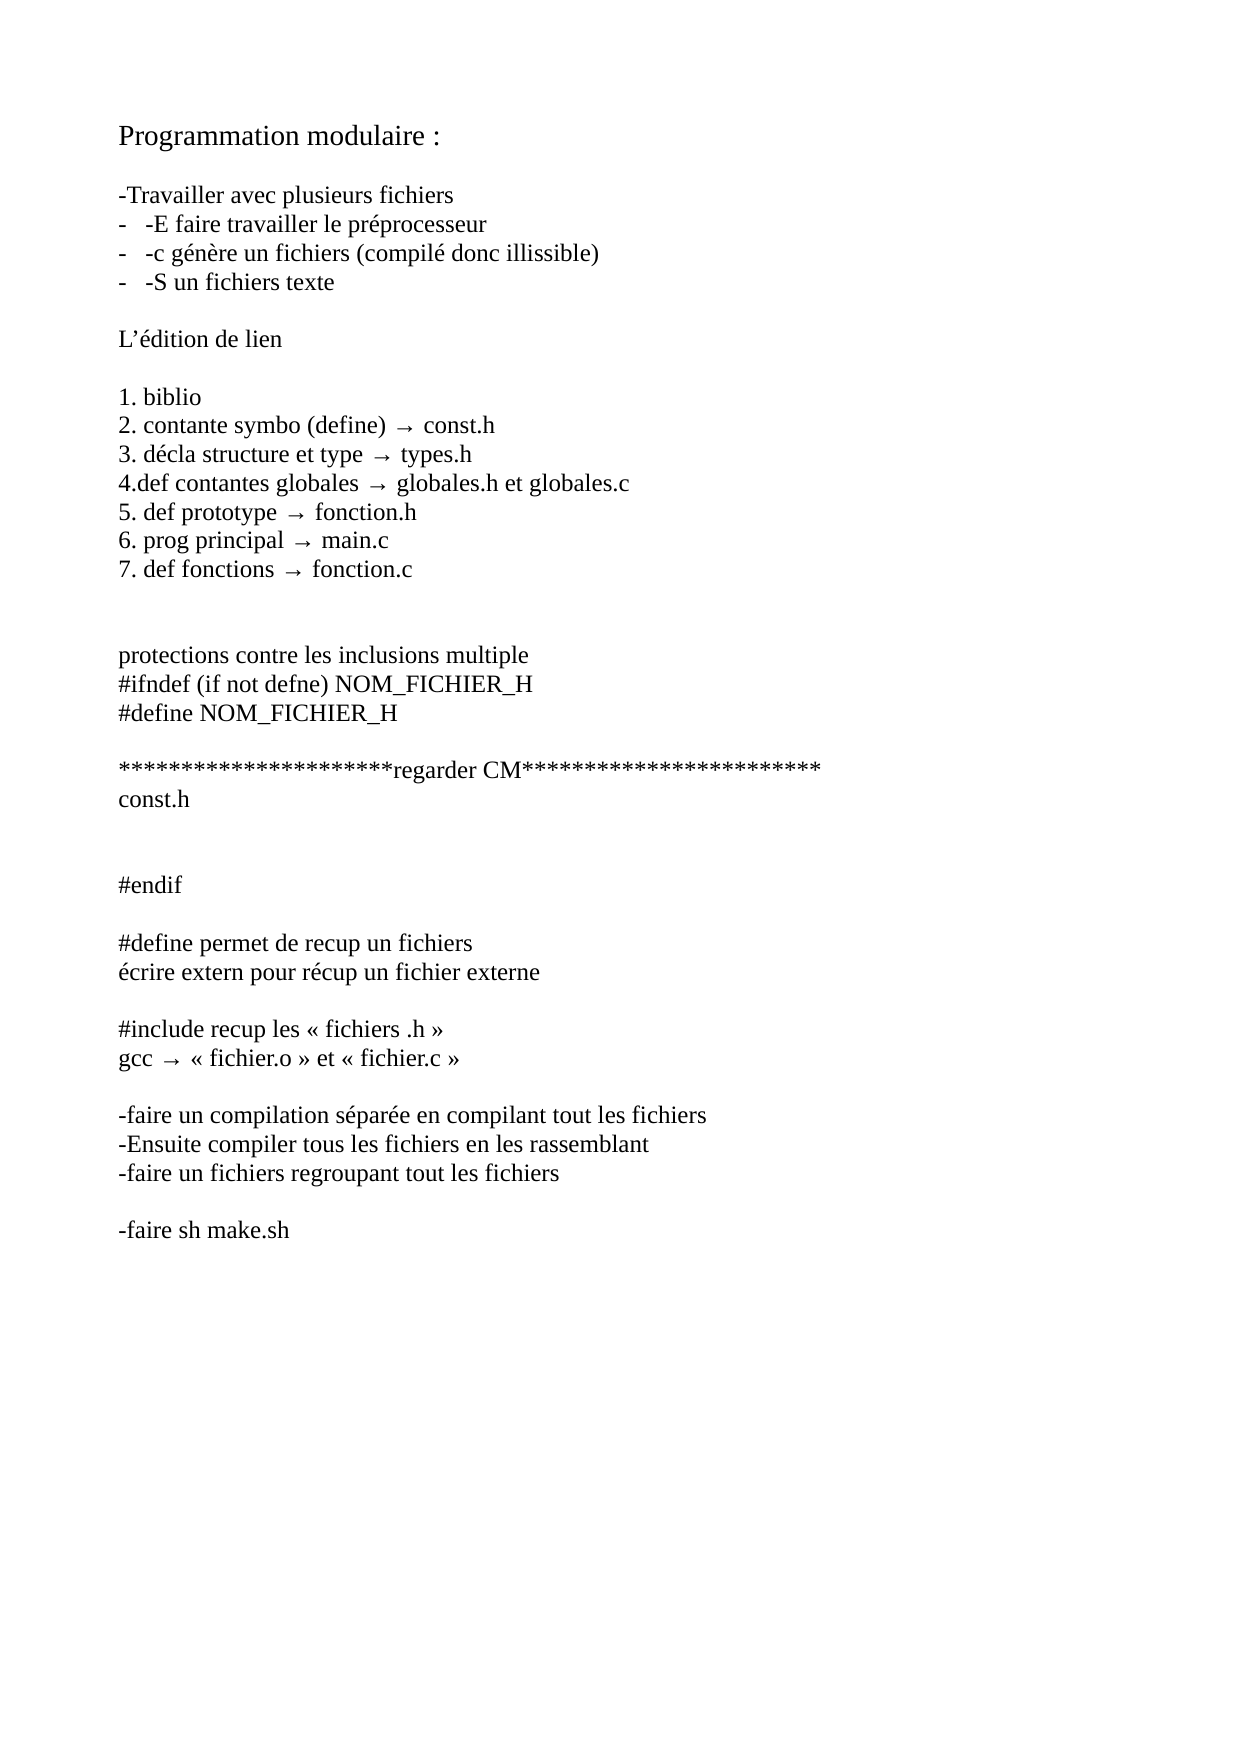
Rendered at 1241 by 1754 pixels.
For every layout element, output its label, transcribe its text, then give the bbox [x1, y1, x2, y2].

text - -c génère un fichiers (compilé donc illissible) [118, 238, 1122, 267]
text const.h [118, 784, 1122, 813]
text -Ensuite compiler tous les fichiers en les rassemblant [118, 1129, 1122, 1158]
text #include recup les « fichiers .h » [118, 1014, 1122, 1043]
text -faire un fichiers regroupant tout les fichiers [118, 1158, 1122, 1187]
text -Travailler avec plusieurs fichiers [118, 180, 1122, 209]
text #define NOM_FICHIER_H [118, 698, 1122, 727]
text 7. def fonctions → fonction.c [118, 554, 1122, 583]
text protections contre les inclusions multiple [118, 640, 1122, 669]
text - -E faire travailler le préprocesseur [118, 209, 1122, 238]
text **********************regarder CM************************ [118, 755, 1122, 784]
text 4.def contantes globales → globales.h et globales.c [118, 468, 1122, 497]
text 2. contante symbo (define) → const.h [118, 410, 1122, 439]
text Programmation modulaire : [118, 118, 1122, 152]
text 3. décla structure et type → types.h [118, 439, 1122, 468]
text #ifndef (if not defne) NOM_FICHIER_H [118, 669, 1122, 698]
text 6. prog principal → main.c [118, 525, 1122, 554]
text L’édition de lien [118, 324, 1122, 353]
text 5. def prototype → fonction.h [118, 497, 1122, 525]
text #define permet de recup un fichiers [118, 928, 1122, 957]
text - -S un fichiers texte [118, 267, 1122, 295]
text écrire extern pour récup un fichier externe [118, 957, 1122, 985]
text 1. biblio [118, 382, 1122, 410]
text -faire un compilation séparée en compilant tout les fichiers [118, 1100, 1122, 1129]
text #endif [118, 870, 1122, 899]
text gcc → « fichier.o » et « fichier.c » [118, 1043, 1122, 1072]
text -faire sh make.sh [118, 1215, 1122, 1244]
